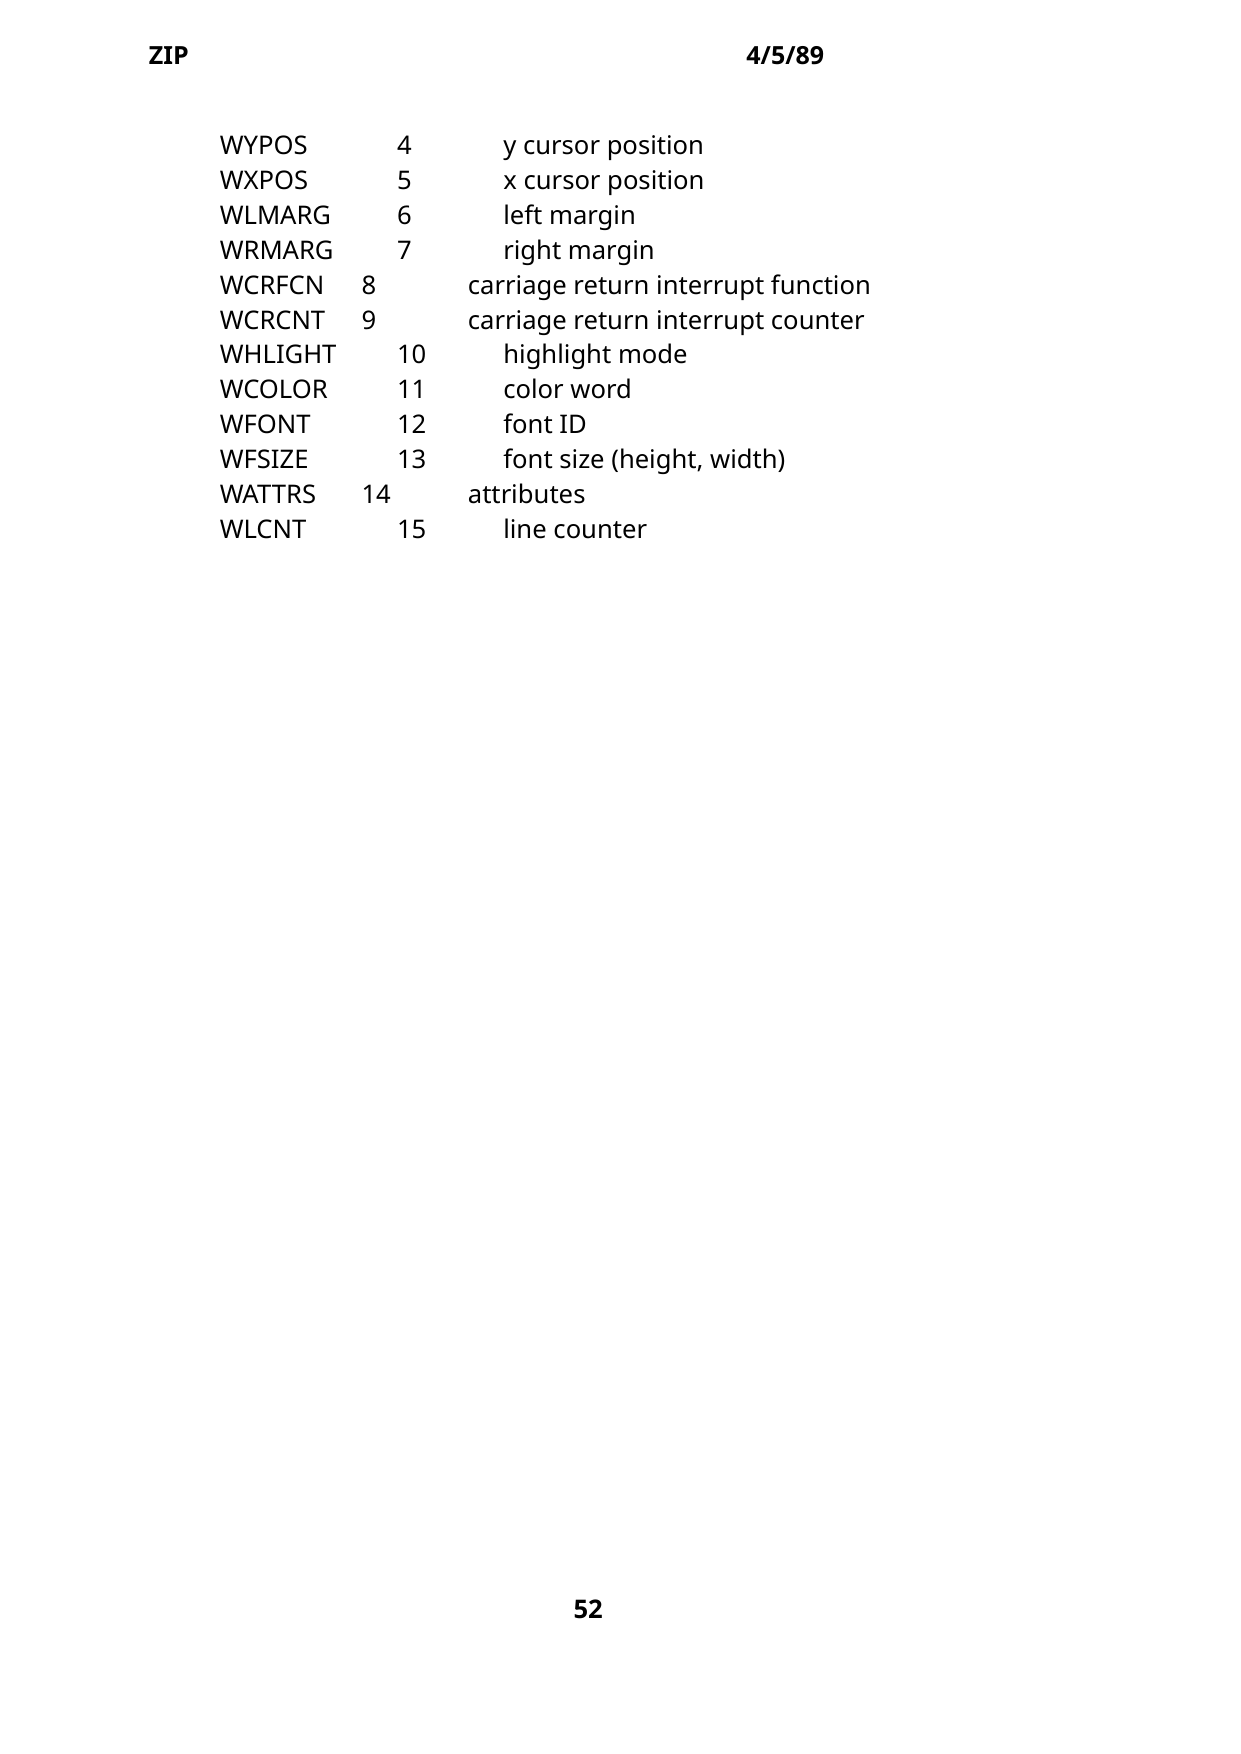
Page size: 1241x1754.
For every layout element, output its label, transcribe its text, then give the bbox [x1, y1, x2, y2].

text WYPOS 4 y cursor position WXPOS 5 x cursor position WLMARG 6 left margin WRMARG 7 right margin WCRFCN 8 carriage return interrupt function WCRCNT 9 carriage return interrupt counter WHLIGHT 10 highlight mode WCOLOR 11 color word WFONT 12 font ID WFSIZE 13 font size (height, width) WATTRS 14 attributes WLCNT 15 line counter [149, 127, 1027, 546]
